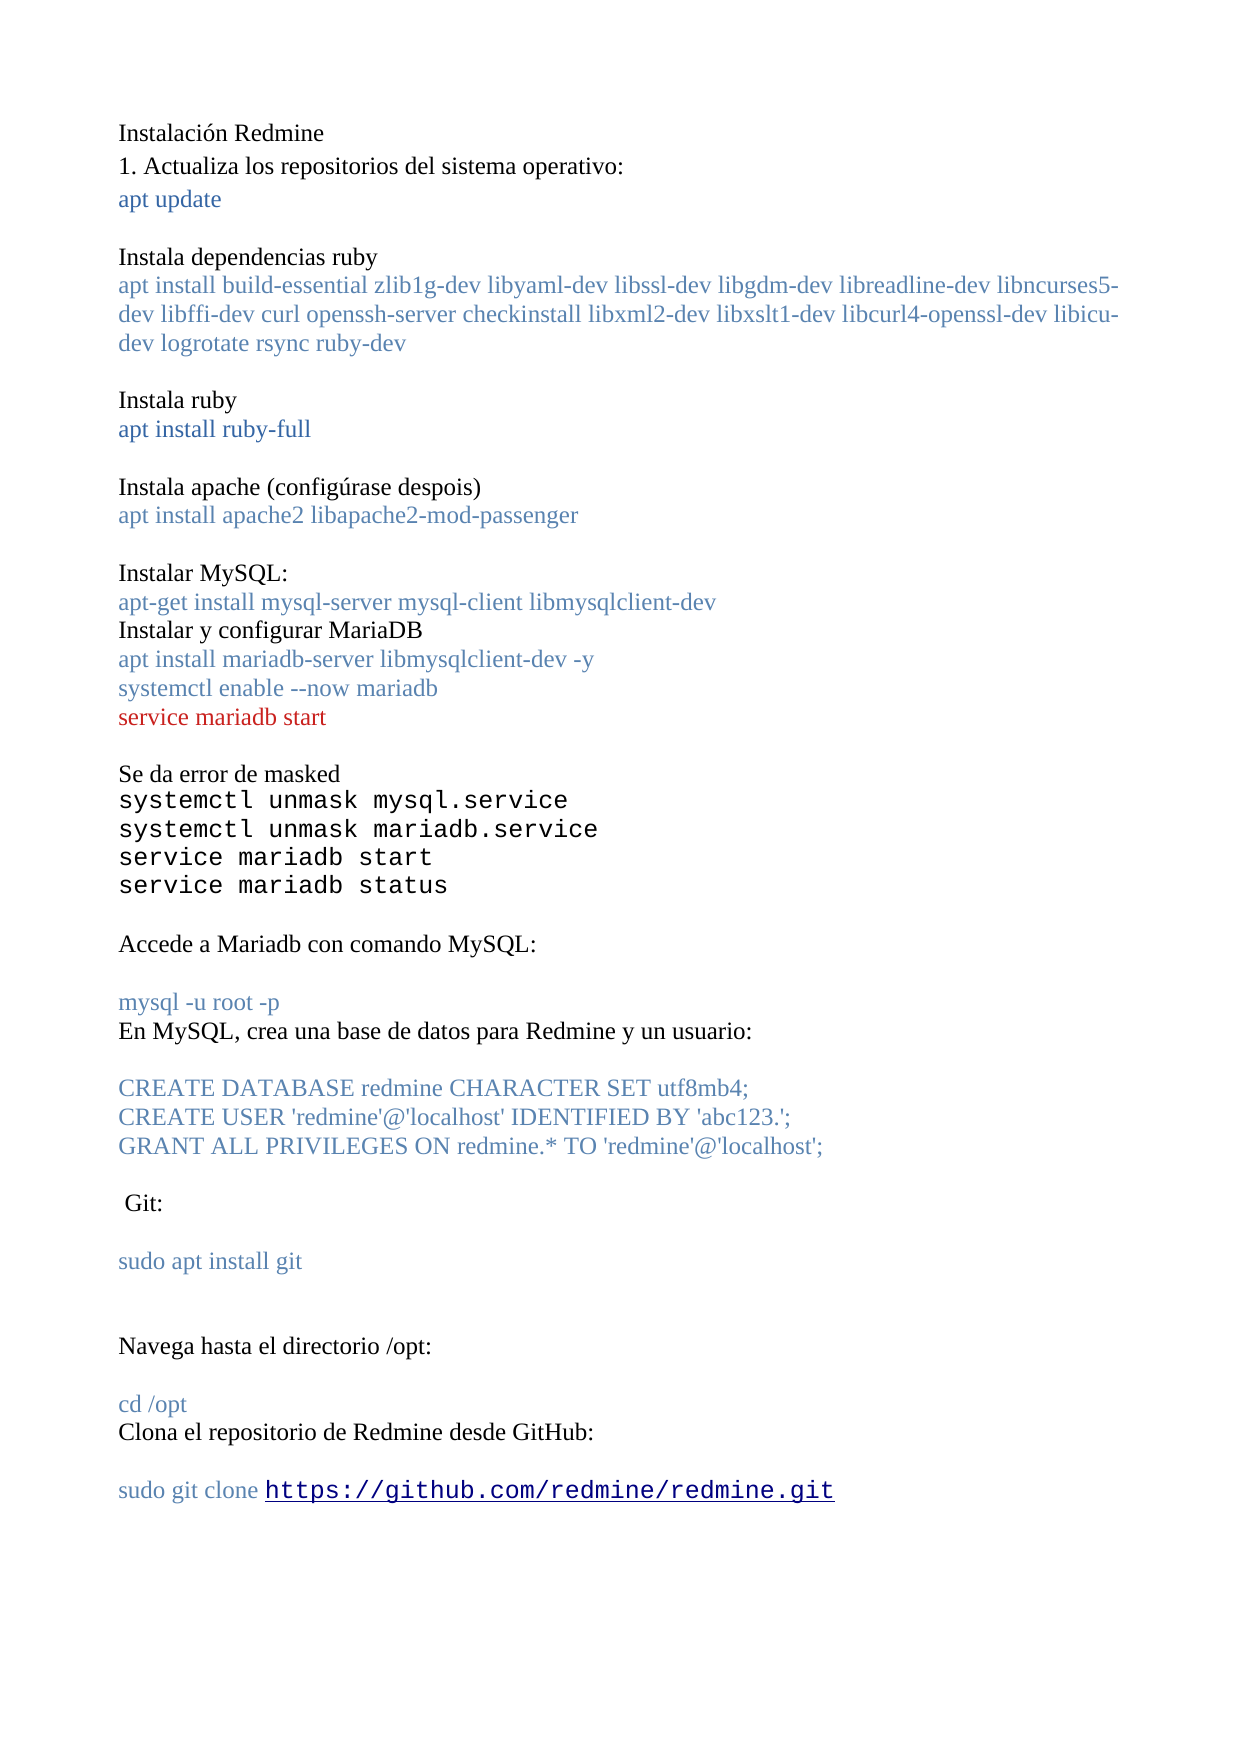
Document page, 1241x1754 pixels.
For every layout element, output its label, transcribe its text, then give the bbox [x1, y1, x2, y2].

text apt install mariadb-server libmysqlclient-dev -y [118, 644, 1122, 673]
text cd /opt [118, 1389, 1122, 1417]
text Instalar y configurar MariaDB [118, 615, 1122, 644]
text apt update [118, 184, 1122, 213]
text systemctl unmask mariadb.service [118, 816, 1122, 844]
text Accede a Mariadb con comando MySQL: [118, 929, 1122, 958]
text Navega hasta el directorio /opt: [118, 1331, 1122, 1360]
text GRANT ALL PRIVILEGES ON redmine.* TO 'redmine'@'localhost'; [118, 1131, 1122, 1159]
text Instala ruby [118, 385, 1122, 414]
text Git: [118, 1188, 1122, 1217]
text 1. Actualiza los repositorios del sistema operativo: [118, 151, 1122, 180]
text service mariadb status [118, 873, 1122, 901]
text Instala apache (configúrase despois) [118, 472, 1122, 500]
text service mariadb start [118, 702, 1122, 730]
text apt-get install mysql-server mysql-client libmysqlclient-dev [118, 587, 1122, 615]
text Se da error de masked [118, 759, 1122, 788]
text Clona el repositorio de Redmine desde GitHub: [118, 1417, 1122, 1446]
text service mariadb start [118, 844, 1122, 873]
text systemctl unmask mysql.service [118, 788, 1122, 816]
text CREATE USER 'redmine'@'localhost' IDENTIFIED BY 'abc123.'; [118, 1102, 1122, 1131]
text Instalar MySQL: [118, 558, 1122, 587]
text apt install apache2 libapache2-mod-passenger [118, 500, 1122, 529]
text apt install ruby-full [118, 414, 1122, 443]
text En MySQL, crea una base de datos para Redmine y un usuario: [118, 1016, 1122, 1044]
text sudo git clone https://github.com/redmine/redmine.git [118, 1475, 1122, 1506]
text Instala dependencias ruby [118, 242, 1122, 270]
text systemctl enable --now mariadb [118, 673, 1122, 702]
text mysql -u root -p [118, 987, 1122, 1016]
text CREATE DATABASE redmine CHARACTER SET utf8mb4; [118, 1073, 1122, 1102]
text sudo apt install git [118, 1246, 1122, 1274]
text Instalación Redmine [118, 118, 1122, 147]
text apt install build-essential zlib1g-dev libyaml-dev libssl-dev libgdm-dev libreadline-dev libncurses5-dev libffi-dev curl openssh-server checkinstall libxml2-dev libxslt1-dev libcurl4-openssl-dev libicu-dev logrotate rsync ruby-dev [118, 270, 1122, 357]
